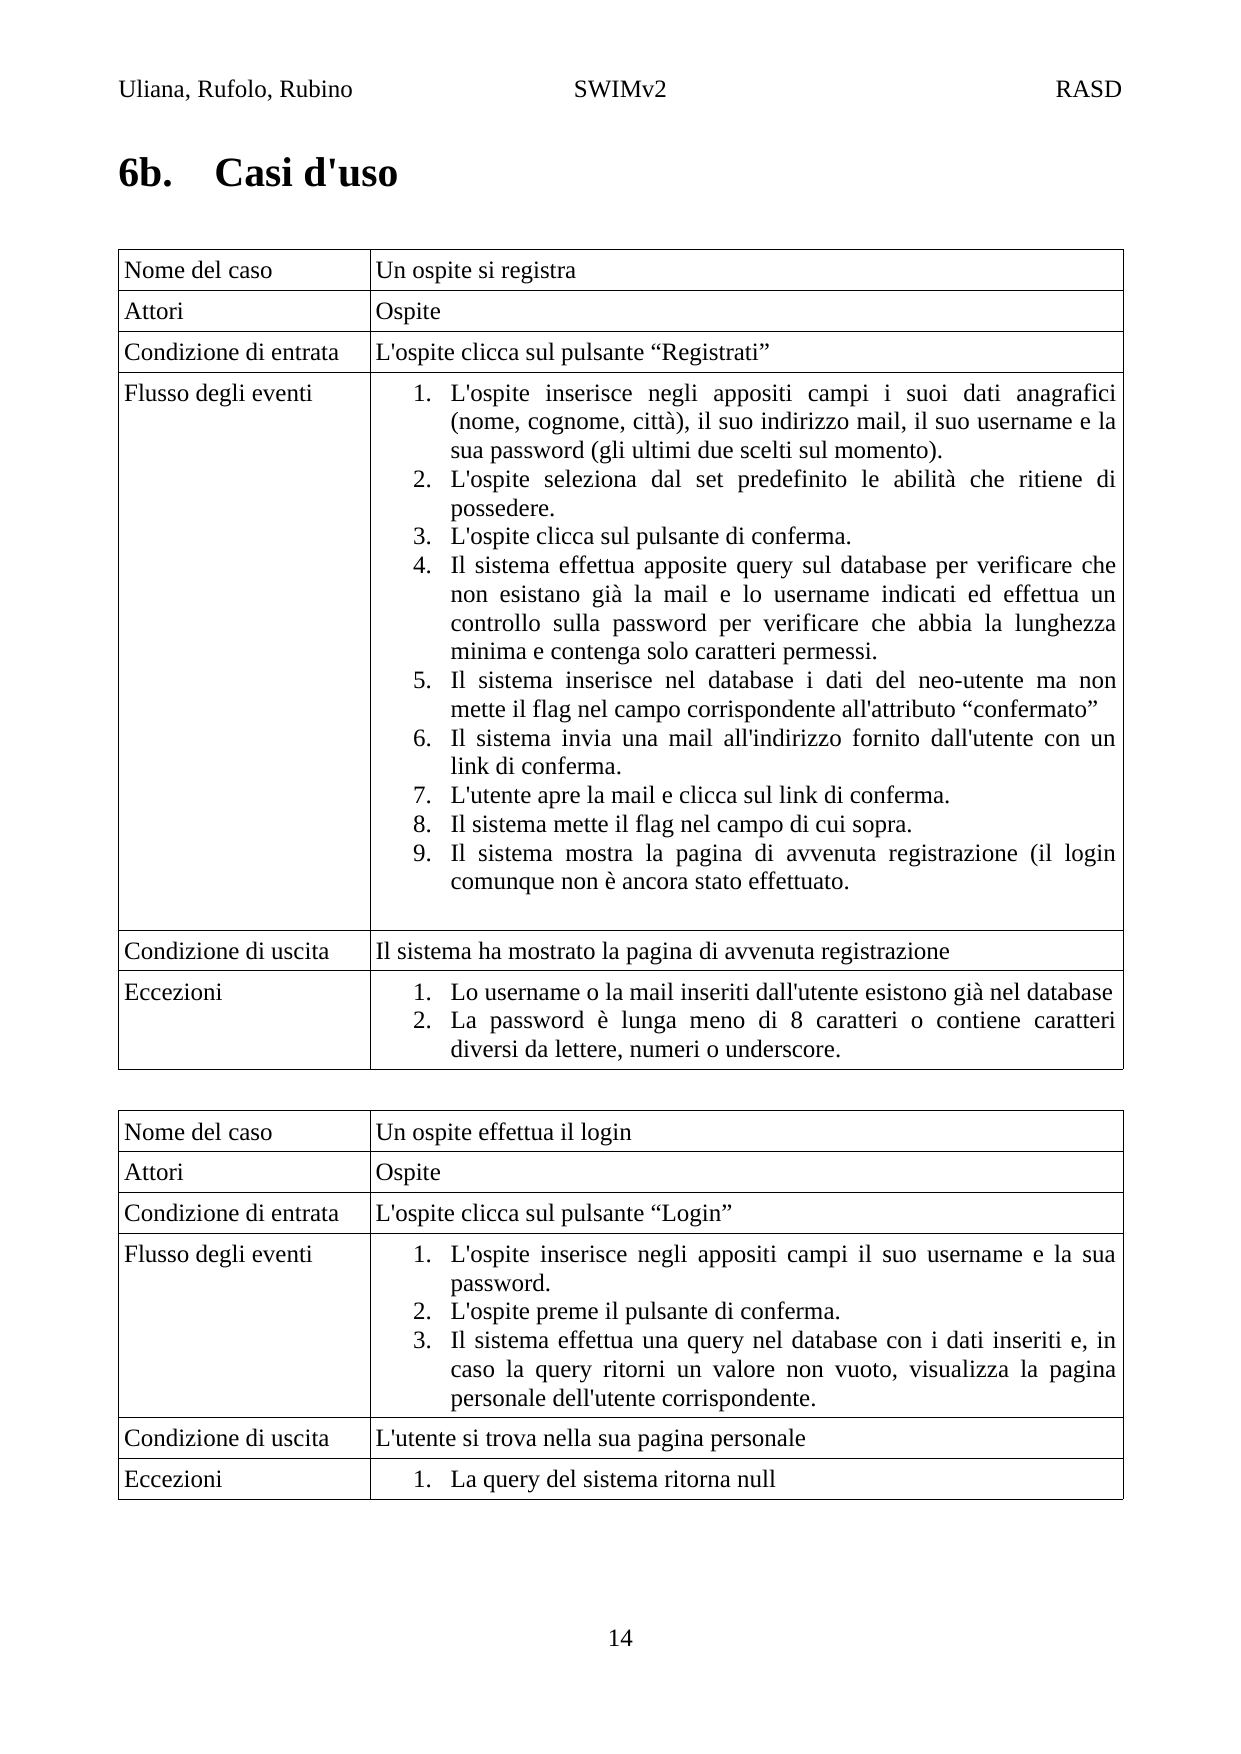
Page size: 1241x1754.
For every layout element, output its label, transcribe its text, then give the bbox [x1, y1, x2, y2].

table_header Un ospite si registra [371, 250, 1123, 290]
table_cell Il sistema ha mostrato la pagina di avvenuta registrazione [371, 931, 1123, 970]
table_cell L'utente si trova nella sua pagina personale [371, 1418, 1123, 1458]
table_cell Ospite [371, 1152, 1123, 1192]
table_cell Flusso degli eventi [119, 373, 370, 930]
table_cell L'ospite clicca sul pulsante “Registrati” [371, 332, 1123, 371]
subtitle 6b. Casi d'uso [118, 148, 1122, 196]
table_cell L'ospite inserisce negli appositi campi i suoi dati anagrafici (nome, cognome, città), il suo indirizzo mail, il suo username e la sua password (gli ultimi due scelti sul momento). L'ospite seleziona dal set predefinito le abilità che ritiene di possedere. L'ospite clicca sul pulsante di conferma. Il sistema effettua apposite query sul database per verificare che non esistano già la mail e lo username indicati ed effettua un controllo sulla password per verificare che abbia la lunghezza minima e contenga solo caratteri permessi. Il sistema inserisce nel database i dati del neo-utente ma non mette il flag nel campo corrispondente all'attributo “confermato” Il sistema invia una mail all'indirizzo fornito dall'utente con un link di conferma. L'utente apre la mail e clicca sul link di conferma. Il sistema mette il flag nel campo di cui sopra. Il sistema mostra la pagina di avvenuta registrazione (il login comunque non è ancora stato effettuato. [371, 373, 1123, 930]
table_cell Attori [119, 291, 370, 331]
table_cell Eccezioni [119, 971, 370, 1069]
table_cell L'ospite clicca sul pulsante “Login” [371, 1193, 1123, 1233]
table_cell Attori [119, 1152, 370, 1192]
table_cell Condizione di uscita [119, 1418, 370, 1458]
table_header Nome del caso [119, 1111, 370, 1151]
table_cell Flusso degli eventi [119, 1234, 370, 1417]
table_cell Condizione di uscita [119, 931, 370, 970]
table_cell Condizione di entrata [119, 332, 370, 371]
table_cell La query del sistema ritorna null [371, 1459, 1123, 1498]
table_cell Ospite [371, 291, 1123, 331]
table_cell L'ospite inserisce negli appositi campi il suo username e la sua password. L'ospite preme il pulsante di conferma. Il sistema effettua una query nel database con i dati inseriti e, in caso la query ritorni un valore non vuoto, visualizza la pagina personale dell'utente corrispondente. [371, 1234, 1123, 1417]
table_cell Lo username o la mail inseriti dall'utente esistono già nel database La password è lunga meno di 8 caratteri o contiene caratteri diversi da lettere, numeri o underscore. [371, 971, 1123, 1069]
table_header Nome del caso [119, 250, 370, 290]
table_cell Eccezioni [119, 1459, 370, 1498]
table_header Un ospite effettua il login [371, 1111, 1123, 1151]
table_cell Condizione di entrata [119, 1193, 370, 1233]
